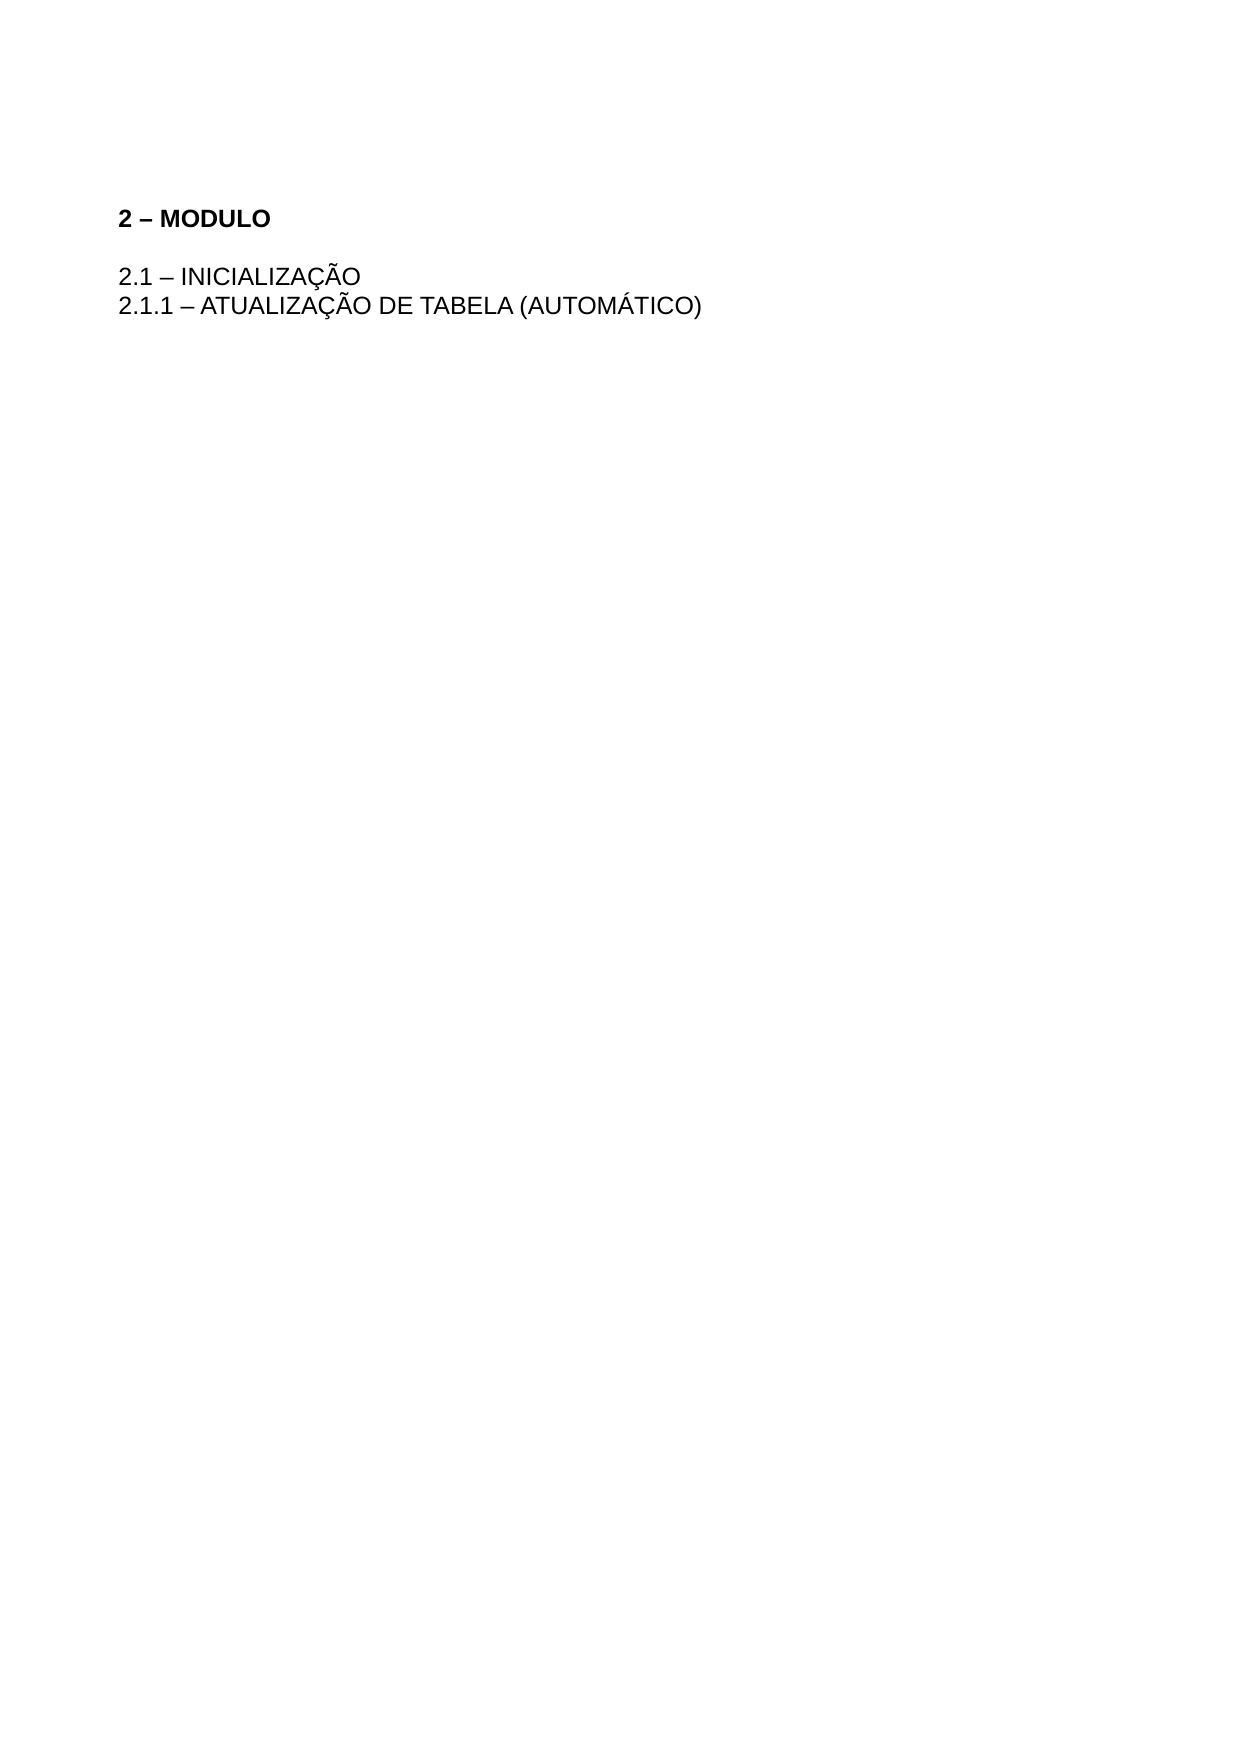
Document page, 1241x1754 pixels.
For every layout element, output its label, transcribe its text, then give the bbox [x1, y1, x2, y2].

text 2 – MODULO [118, 204, 1122, 233]
text 2.1.1 – ATUALIZAÇÃO DE TABELA (AUTOMÁTICO) [118, 291, 1122, 319]
text 2.1 – INICIALIZAÇÃO [118, 262, 1122, 291]
